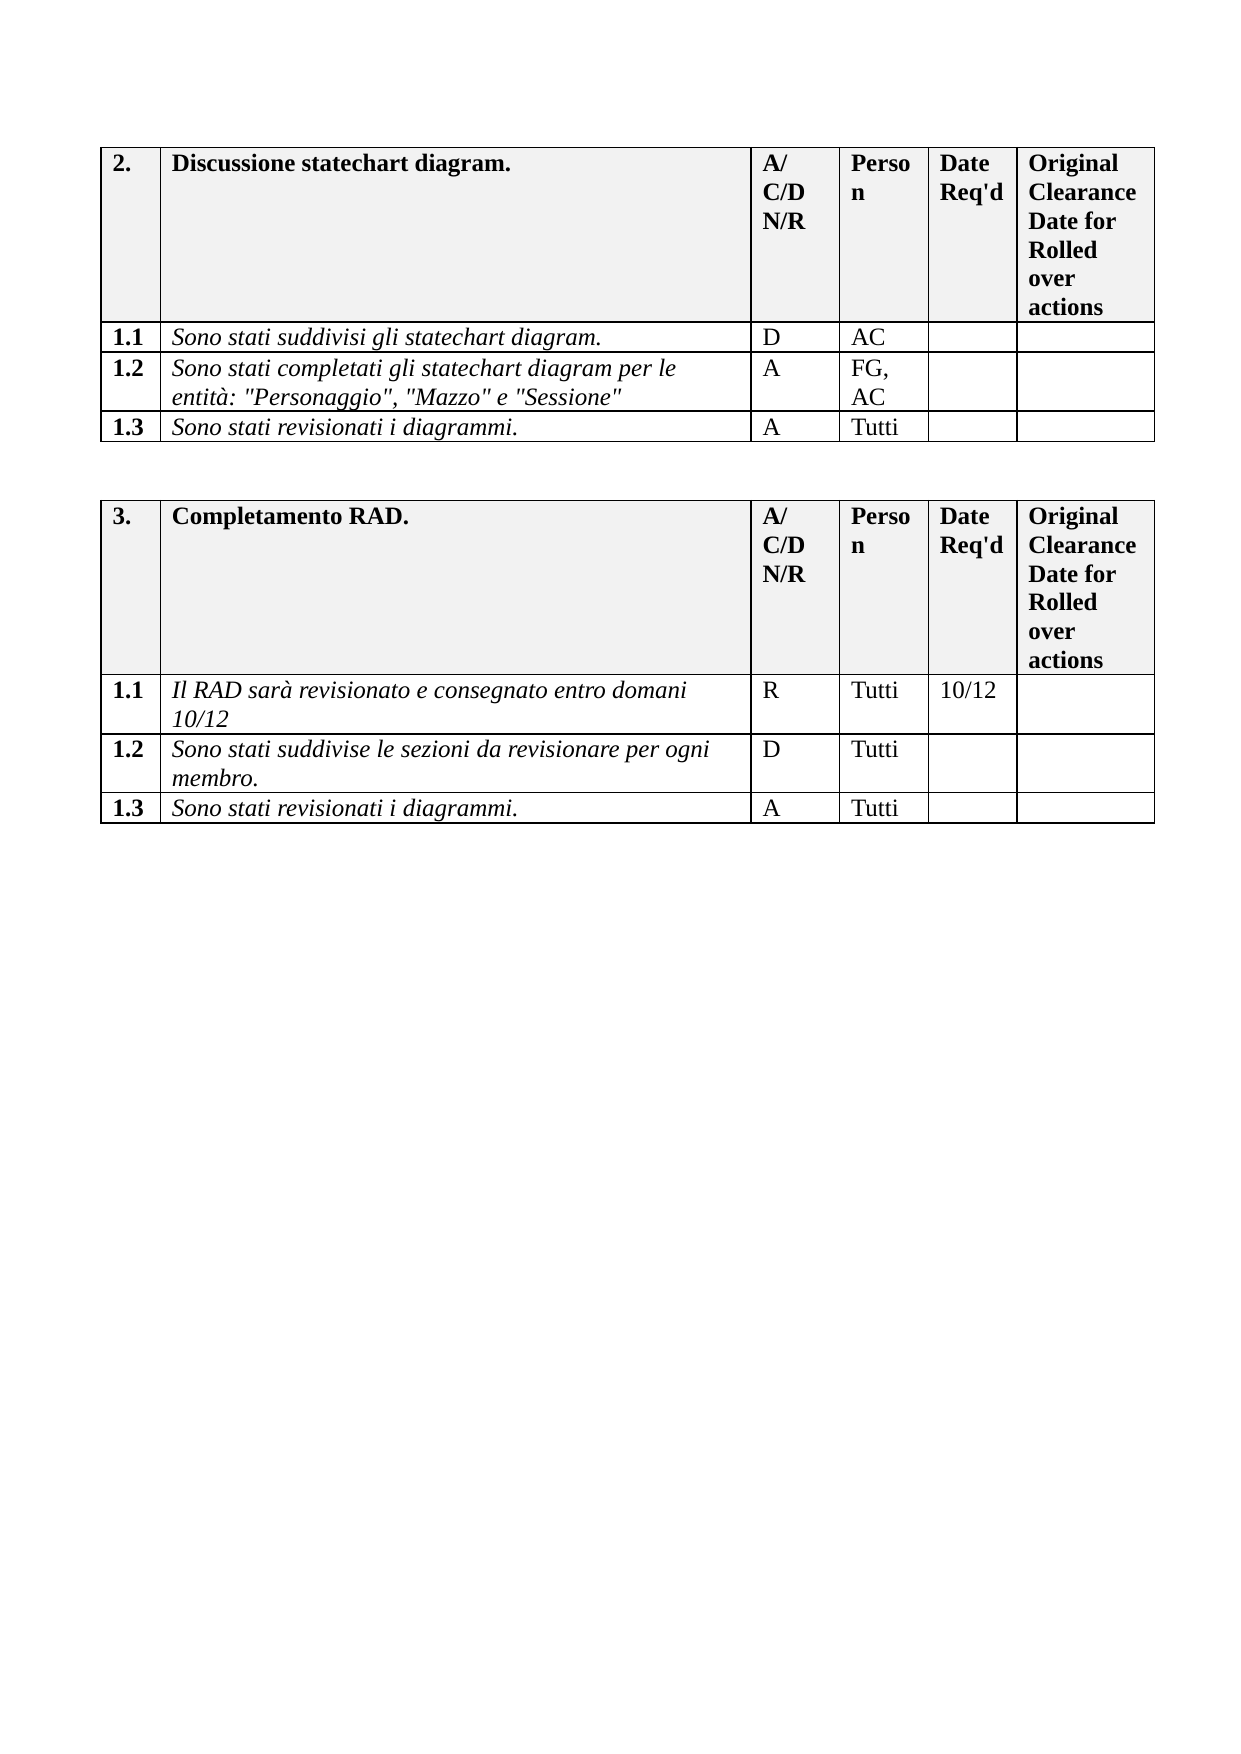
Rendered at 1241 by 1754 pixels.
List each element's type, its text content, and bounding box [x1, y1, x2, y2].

table_cell Sono stati revisionati i diagrammi. [161, 793, 750, 822]
table_cell [1018, 675, 1154, 733]
table_cell 1.1 [102, 323, 160, 351]
table_header 3. [102, 501, 160, 674]
table_cell Tutti [840, 735, 928, 792]
table_cell Tutti [840, 412, 928, 441]
table_cell [1018, 353, 1154, 410]
table_header A/C/D N/R [752, 501, 839, 674]
table_cell Tutti [840, 675, 928, 733]
table_header Date Req'd [929, 501, 1016, 674]
table_header Original Clearance Date for Rolled over actions [1018, 148, 1154, 321]
table_cell A [752, 793, 839, 822]
table_cell [1018, 793, 1154, 822]
table_cell Tutti [840, 793, 928, 822]
table_cell 1.3 [102, 412, 160, 441]
table_cell AC [840, 323, 928, 351]
table_header Person [840, 501, 928, 674]
table_header Original Clearance Date for Rolled over actions [1018, 501, 1154, 674]
table_cell 10/12 [929, 675, 1016, 733]
table_cell [1018, 735, 1154, 792]
table_header Person [840, 148, 928, 321]
table_cell [1018, 323, 1154, 351]
table_cell [1018, 412, 1154, 441]
table_header Date Req'd [929, 148, 1016, 321]
table_cell [929, 735, 1016, 792]
table_cell 1.3 [102, 793, 160, 822]
table_cell Sono stati revisionati i diagrammi. [161, 412, 750, 441]
table_cell [929, 323, 1016, 351]
table_cell 1.1 [102, 675, 160, 733]
table_cell [929, 412, 1016, 441]
table_cell Il RAD sarà revisionato e consegnato entro domani 10/12 [161, 675, 750, 733]
table_cell D [752, 735, 839, 792]
table_cell Sono stati suddivise le sezioni da revisionare per ogni membro. [161, 735, 750, 792]
table_cell R [752, 675, 839, 733]
table_cell A [752, 353, 839, 410]
table_cell FG, AC [840, 353, 928, 410]
table_cell A [752, 412, 839, 441]
table_cell [929, 793, 1016, 822]
table_header Completamento RAD. [161, 501, 750, 674]
table_cell 1.2 [102, 735, 160, 792]
table_header 2. [102, 148, 160, 321]
table_cell [929, 353, 1016, 410]
table_cell 1.2 [102, 353, 160, 410]
table_cell Sono stati suddivisi gli statechart diagram. [161, 323, 750, 351]
table_header Discussione statechart diagram. [161, 148, 750, 321]
table_cell D [752, 323, 839, 351]
table_cell Sono stati completati gli statechart diagram per le entità: "Personaggio", "Mazzo" e "Sessione" [161, 353, 750, 410]
table_header A/C/D N/R [752, 148, 839, 321]
